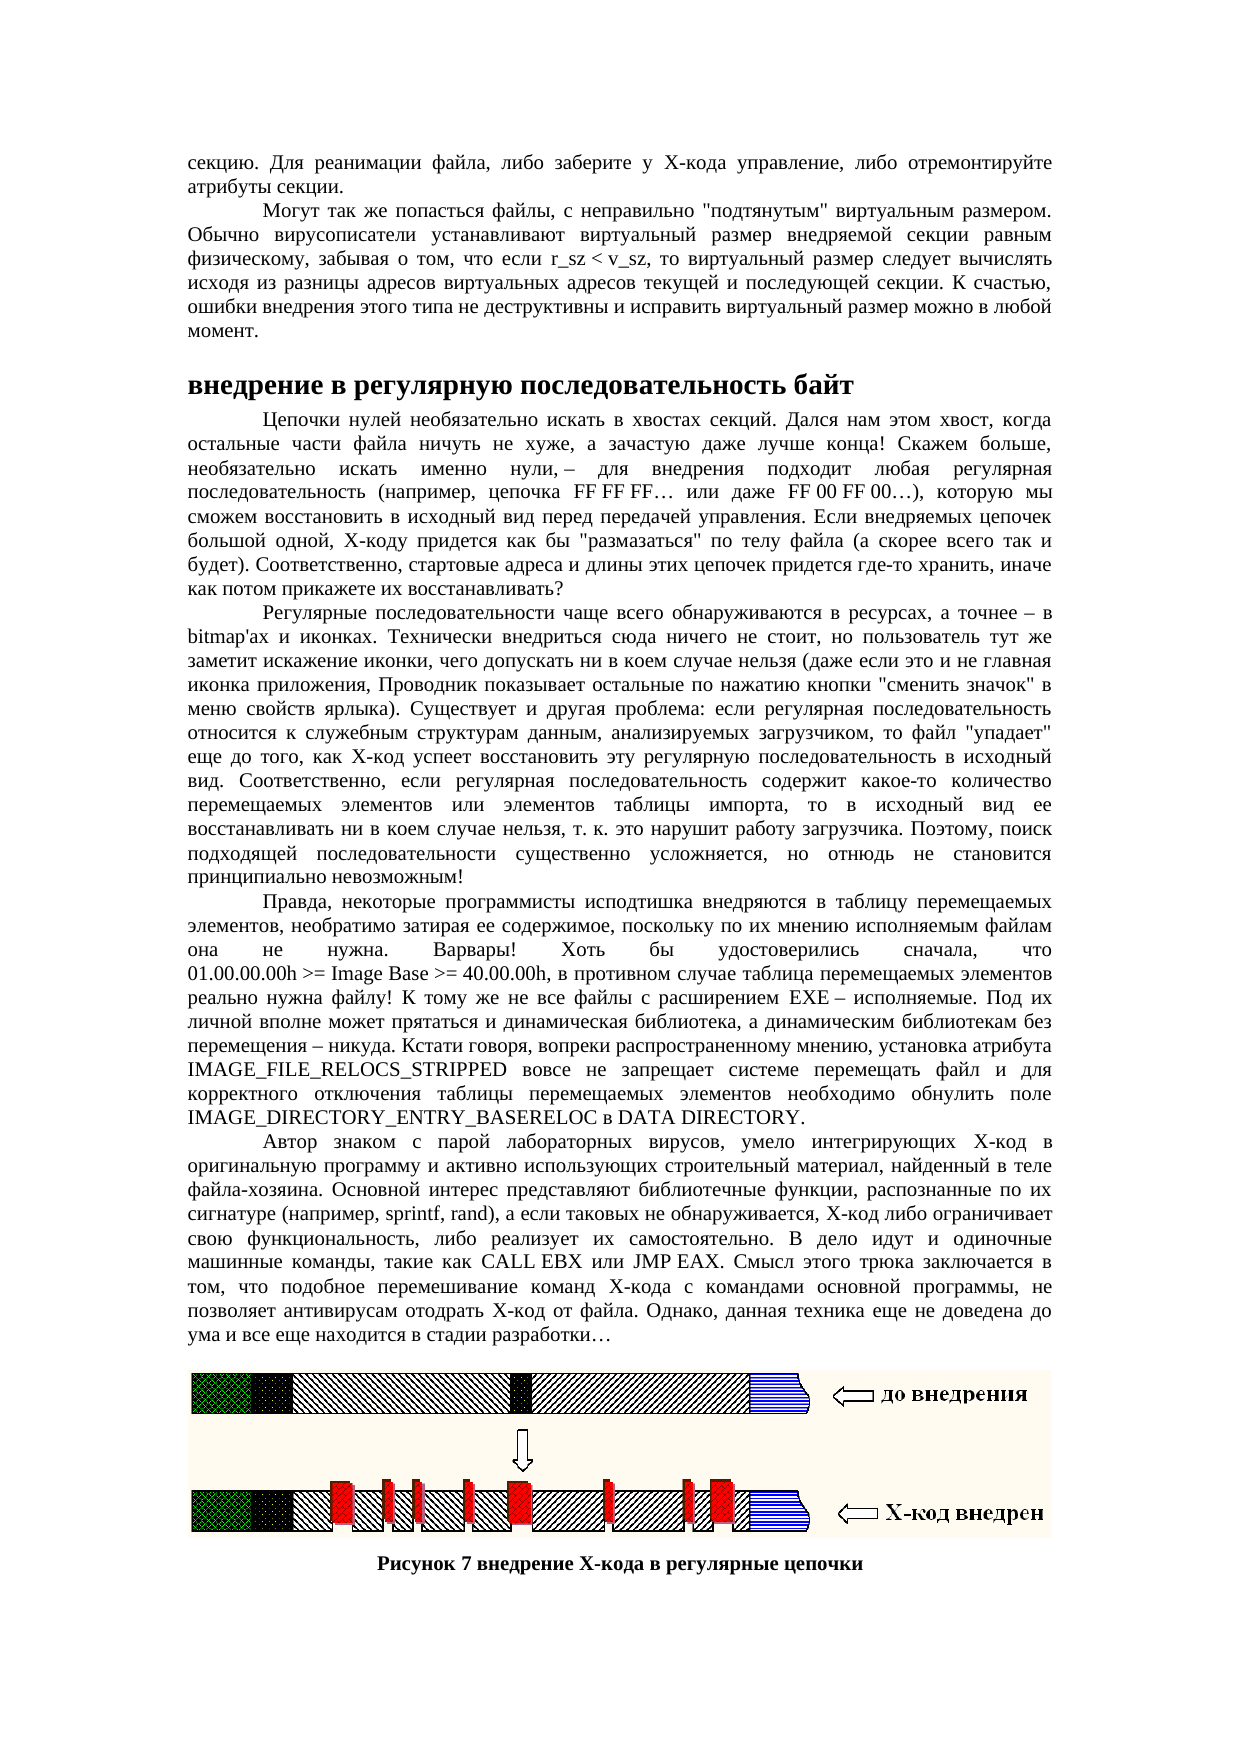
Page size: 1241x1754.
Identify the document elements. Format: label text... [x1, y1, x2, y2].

text Цепочки нулей необязательно искать в хвостах секций. Дался нам этом хвост, когда остальные части файла ничуть не хуже, а зачастую даже лучше конца! Скажем больше, необязательно искать именно нули, – для внедрения подходит любая регулярная последовательность (например, цепочка FF FF FF… или даже FF 00 FF 00…), которую мы сможем восстановить в исходный вид перед передачей управления. Если внедряемых цепочек большой одной, X-коду придется как бы "размазаться" по телу файла (а скорее всего так и будет). Соответственно, стартовые адреса и длины этих цепочек придется где-то хранить, иначе как потом прикажете их восстанавливать? [187, 407, 1053, 600]
text Регулярные последовательности чаще всего обнаруживаются в ресурсах, а точнее – в bitmap'ах и иконках. Технически внедриться сюда ничего не стоит, но пользователь тут же заметит искажение иконки, чего допускать ни в коем случае нельзя (даже если это и не главная иконка приложения, Проводник показывает остальные по нажатию кнопки "сменить значок" в меню свойств ярлыка). Существует и другая проблема: если регулярная последовательность относится к служебным структурам данным, анализируемых загрузчиком, то файл "упадает" еще до того, как X-код успеет восстановить эту регулярную последовательность в исходный вид. Соответственно, если регулярная последовательность содержит какое-то количество перемещаемых элементов или элементов таблицы импорта, то в исходный вид ее восстанавливать ни в коем случае нельзя, т. к. это нарушит работу загрузчика. Поэтому, поиск подходящей последовательности существенно усложняется, но отнюдь не становится принципиально невозможным! [187, 600, 1053, 888]
text Автор знаком с парой лабораторных вирусов, умело интегрирующих X-код в оригинальную программу и активно использующих строительный материал, найденный в теле файла-хозяина. Основной интерес представляют библиотечные функции, распознанные по их сигнатуре (например, sprintf, rand), а если таковых не обнаруживается, X-код либо ограничивает свою функциональность, либо реализует их самостоятельно. В дело идут и одиночные машинные команды, такие как CALL EBX или JMP EAX. Смысл этого трюка заключается в том, что подобное перемешивание команд X-кода с командами основной программы, не позволяет антивирусам отодрать X-код от файла. Однако, данная техника еще не доведена до ума и все еще находится в стадии разработки… [187, 1129, 1053, 1346]
subtitle внедрение в регулярную последовательность байт [187, 367, 1053, 401]
text Правда, некоторые программисты исподтишка внедряются в таблицу перемещаемых элементов, необратимо затирая ее содержимое, поскольку по их мнению исполняемым файлам она не нужна. Варвары! Хоть бы удостоверились сначала, что 01.00.00.00h >= Image Base >= 40.00.00h, в противном случае таблица перемещаемых элементов реально нужна файлу! К тому же не все файлы с расширением EXE – исполняемые. Под их личной вполне может прятаться и динамическая библиотека, а динамическим библиотекам без перемещения – никуда. Кстати говоря, вопреки распространенному мнению, установка атрибута IMAGE_FILE_RELOCS_STRIPPED вовсе не запрещает системе перемещать файл и для корректного отключения таблицы перемещаемых элементов необходимо обнулить поле IMAGE_DIRECTORY_ENTRY_BASERELOC в DATA DIRECTORY. [187, 888, 1053, 1129]
text Могут так же попасться файлы, с неправильно "подтянутым" виртуальным размером. Обычно вирусописатели устанавливают виртуальный размер внедряемой секции равным физическому, забывая о том, что если r_sz < v_sz, то виртуальный размер следует вычислять исходя из разницы адресов виртуальных адресов текущей и последующей секции. К счастью, ошибки внедрения этого типа не деструктивны и исправить виртуальный размер можно в любой момент. [187, 198, 1053, 342]
picture [187, 1370, 1052, 1539]
text секцию. Для реанимации файла, либо заберите у X-кода управление, либо отремонтируйте атрибуты секции. [187, 150, 1053, 198]
text Рисунок 7 внедрение X-кода в регулярные цепочки [187, 1551, 1053, 1575]
